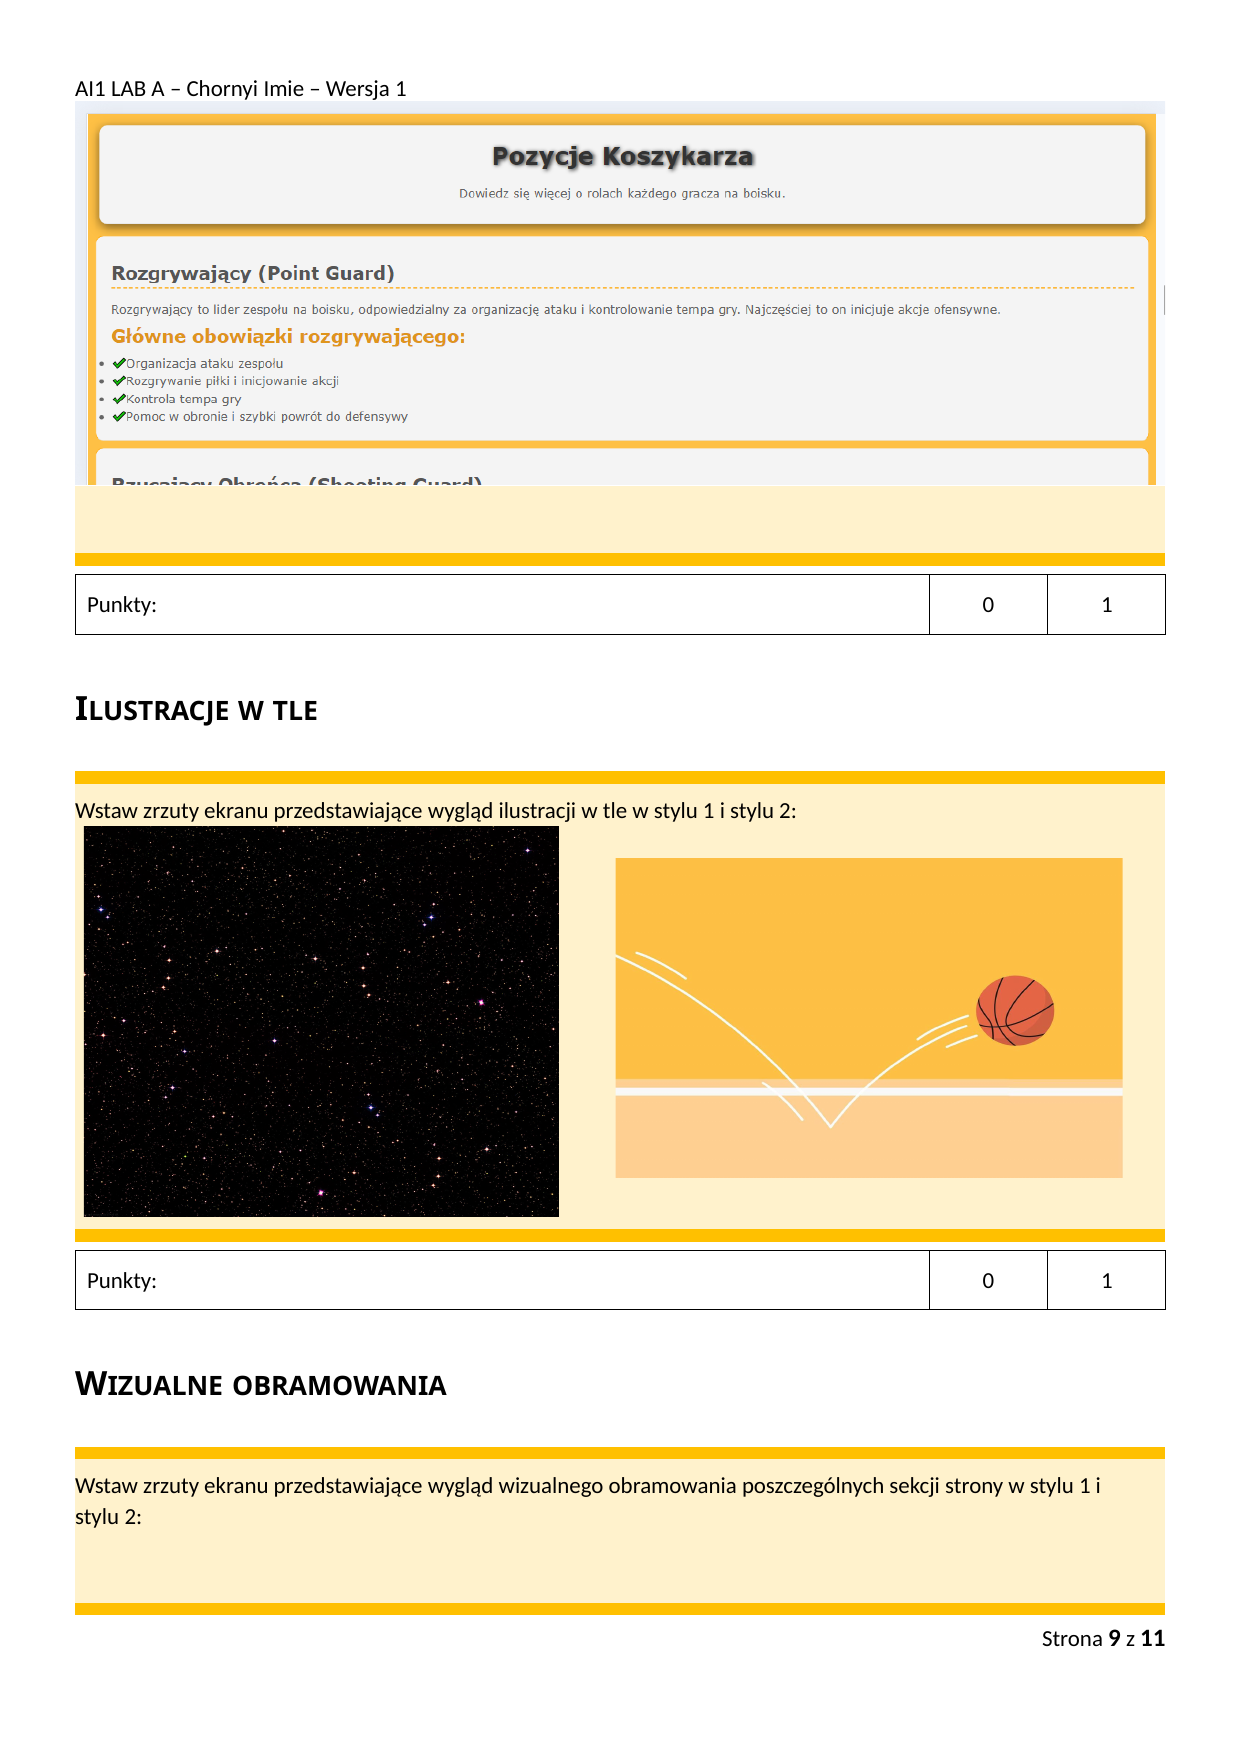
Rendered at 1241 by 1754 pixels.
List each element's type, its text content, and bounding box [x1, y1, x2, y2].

picture [75, 101, 1166, 486]
table_header 1 [1048, 1251, 1165, 1309]
table_header Punkty: [76, 575, 929, 633]
table_header Punkty: [76, 1251, 929, 1309]
table_header 1 [1048, 575, 1165, 633]
table_header 0 [930, 575, 1047, 633]
text Wstaw zrzuty ekranu przedstawiające wygląd wizualnego obramowania poszczególnych sekcji strony w stylu 1 i stylu 2: [75, 1459, 1165, 1507]
picture [615, 858, 1123, 1178]
subtitle Ilustracje w tle [75, 684, 1165, 730]
text Wstaw zrzuty ekranu przedstawiające wygląd ilustracji w tle w stylu 1 i stylu 2: [75, 784, 1165, 801]
picture [83, 826, 559, 1217]
subtitle Wizualne obramowania [75, 1360, 1165, 1406]
table_header 0 [930, 1251, 1047, 1309]
